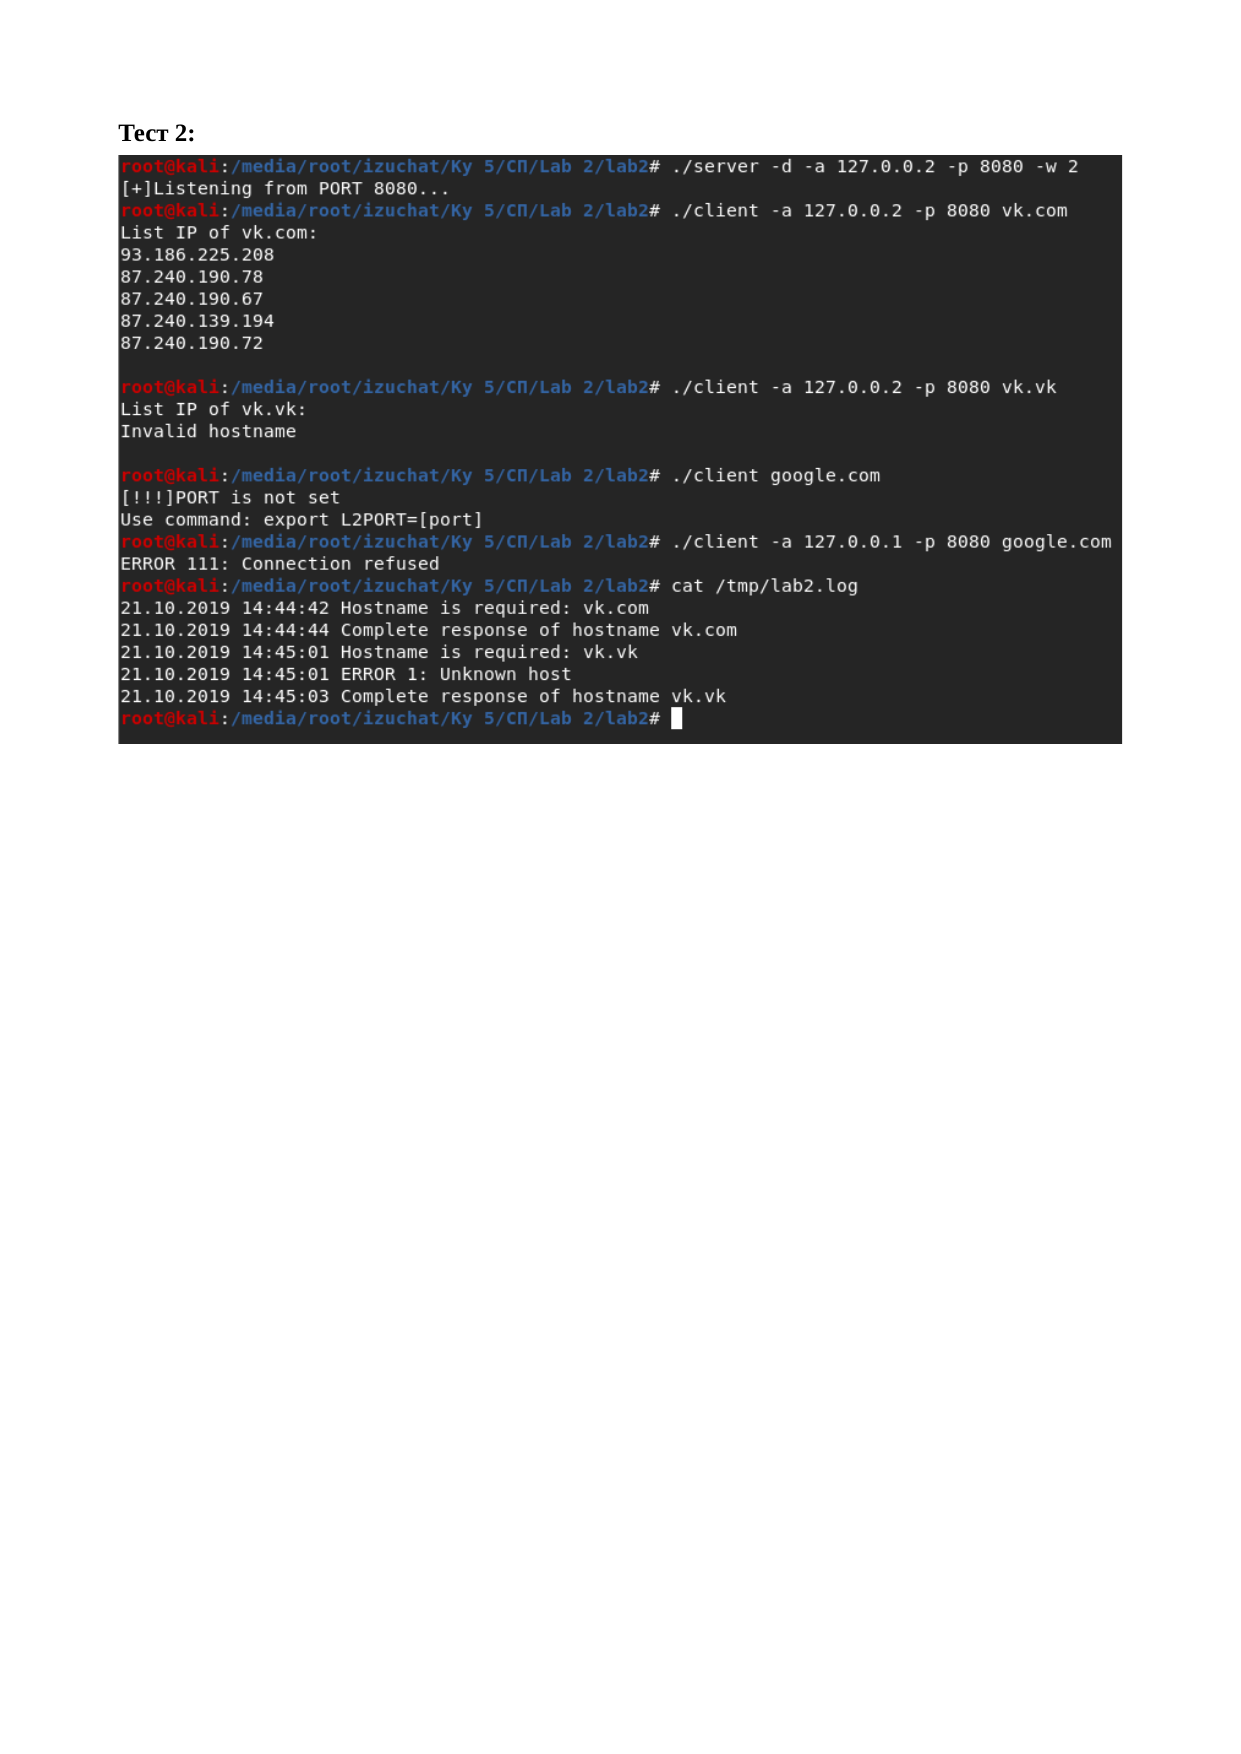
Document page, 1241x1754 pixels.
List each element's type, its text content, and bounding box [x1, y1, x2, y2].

text Тест 2: [118, 118, 1122, 147]
picture [118, 155, 1123, 744]
